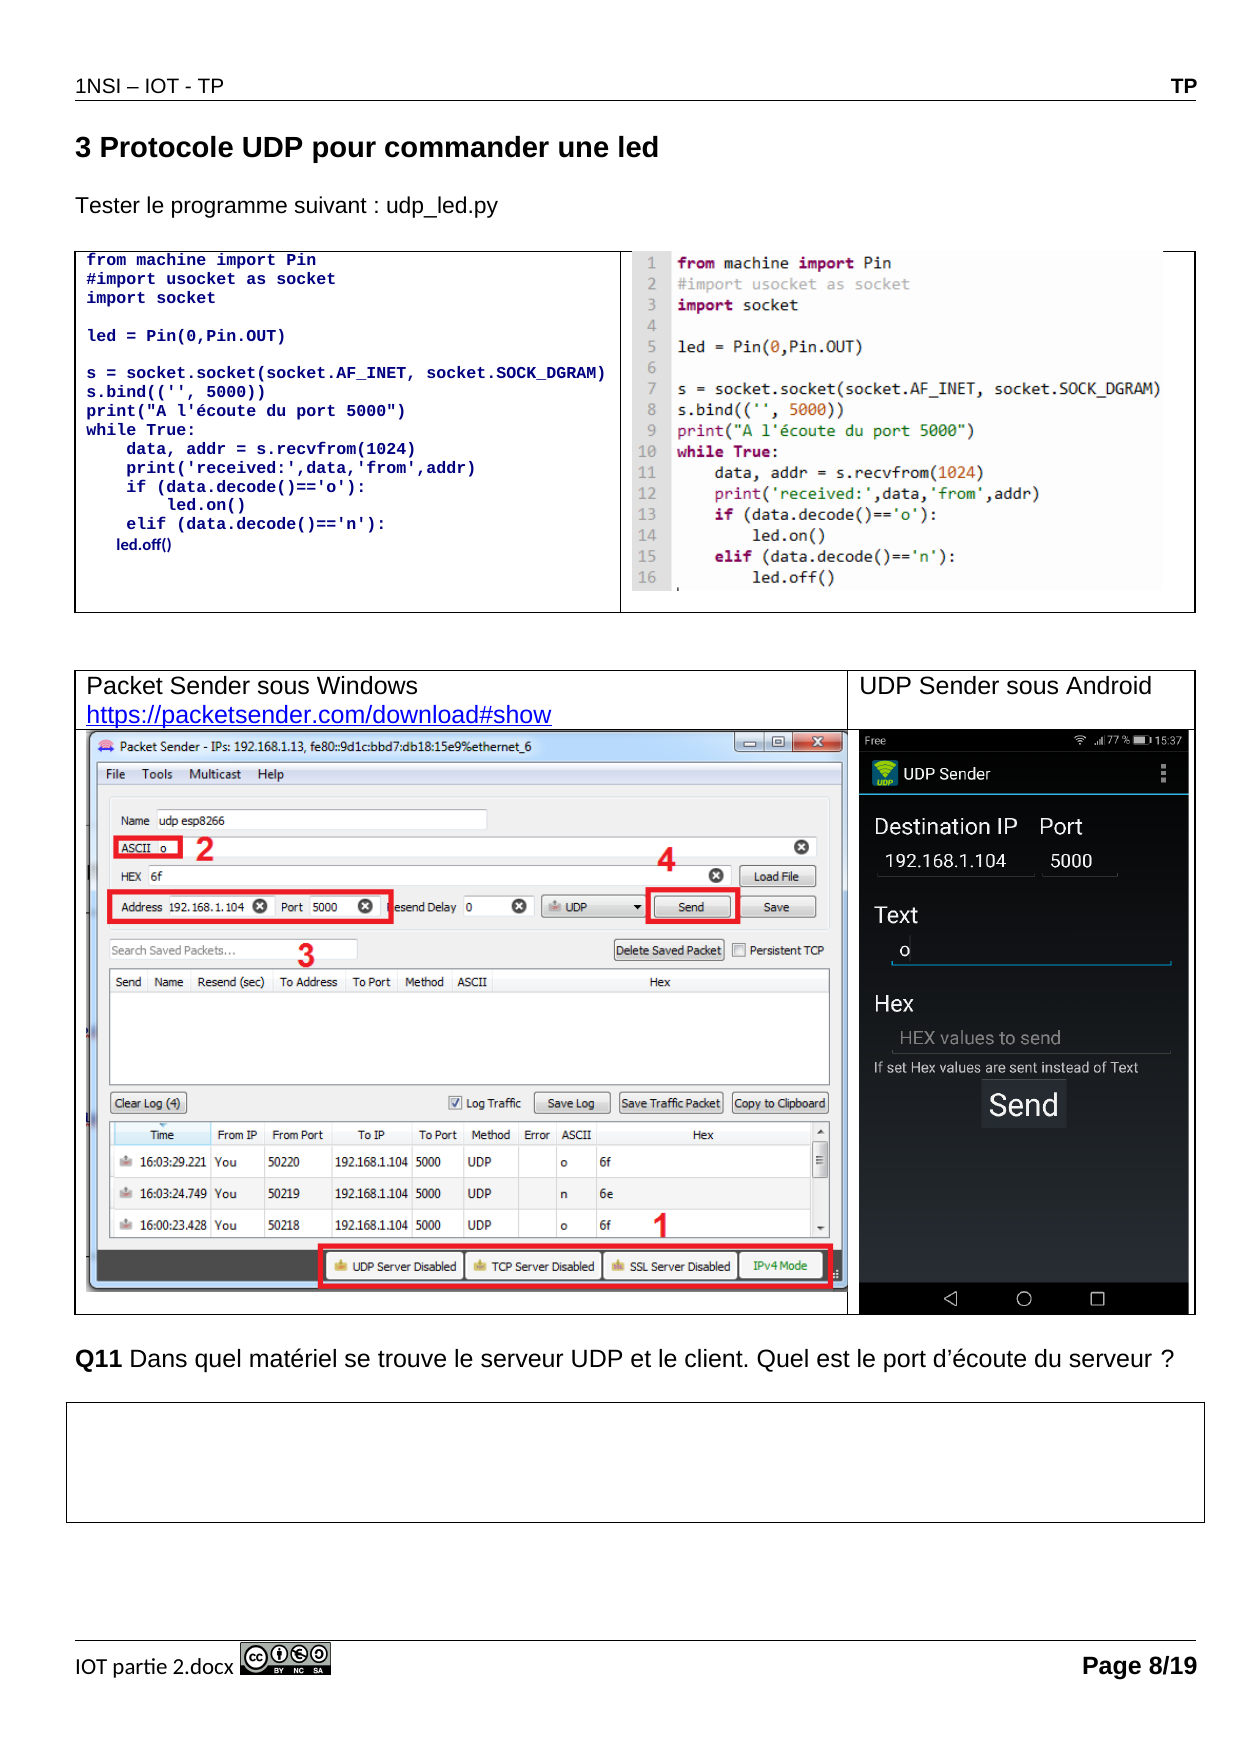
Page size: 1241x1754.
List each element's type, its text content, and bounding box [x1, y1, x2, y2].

table_cell [848, 730, 859, 1314]
text 3 Protocole UDP pour commander une led [75, 129, 1196, 163]
table_header from machine import Pin #import usocket as socket import socket led = Pin(0,Pin.OUT) s = socket.socket(socket.AF_INET, socket.SOCK_DGRAM) s.bind(('', 5000)) print("A l'écoute du port 5000") while True: data, addr = s.recvfrom(1024) print('received:',data,'from',addr) if (data.decode()=='o'): led.on() elif (data.decode()=='n'): led.off() [76, 252, 620, 612]
text Tester le programme suivant : udp_led.py [75, 192, 1196, 218]
table_cell [1189, 730, 1194, 1314]
table_header [621, 252, 1194, 612]
picture [240, 1642, 331, 1675]
picture [86, 730, 848, 1292]
table_header Packet Sender sous Windows https://packetsender.com/download#show [76, 671, 847, 729]
table_cell [76, 730, 847, 1314]
text Q11 Dans quel matériel se trouve le serveur UDP et le client. Quel est le port d’écoute du serveur ? [75, 1344, 1196, 1373]
table_header UDP Sender sous Android [848, 671, 1194, 729]
